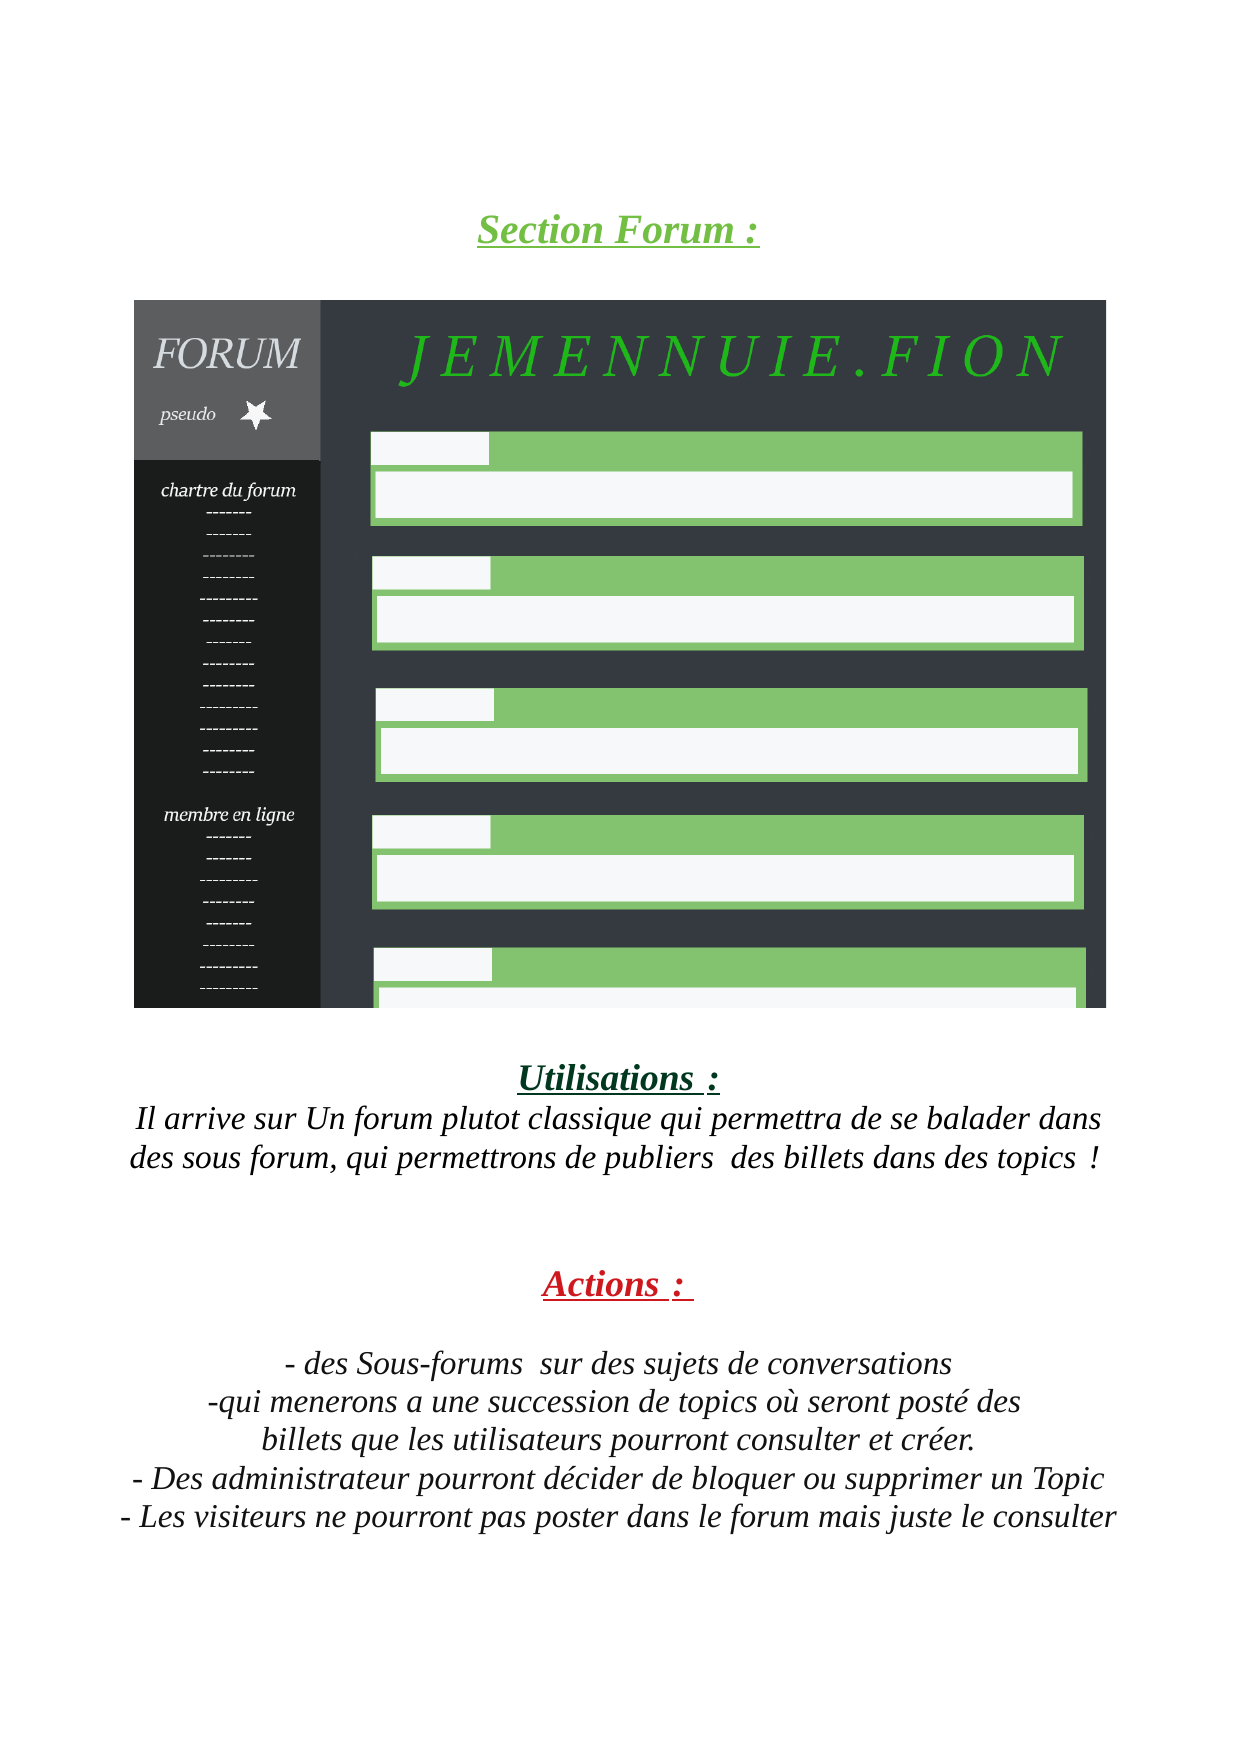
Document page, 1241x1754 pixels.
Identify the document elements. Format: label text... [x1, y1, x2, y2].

text billets que les utilisateurs pourront consulter et créer. [118, 1420, 1122, 1458]
text - Les visiteurs ne pourront pas poster dans le forum mais juste le consulter [118, 1496, 1122, 1535]
text Actions : [118, 1262, 1122, 1305]
text Utilisations : [118, 1056, 1122, 1099]
text Section Forum : [118, 204, 1122, 252]
text - Des administrateur pourront décider de bloquer ou supprimer un Topic [118, 1458, 1122, 1496]
text Il arrive sur Un forum plutot classique qui permettra de se balader dans des sous forum, qui permettrons de publiers des billets dans des topics ! [118, 1099, 1122, 1175]
text -qui menerons a une succession de topics où seront posté des [118, 1381, 1122, 1420]
picture [134, 300, 1107, 1008]
text - des Sous-forums sur des sujets de conversations [118, 1343, 1122, 1381]
